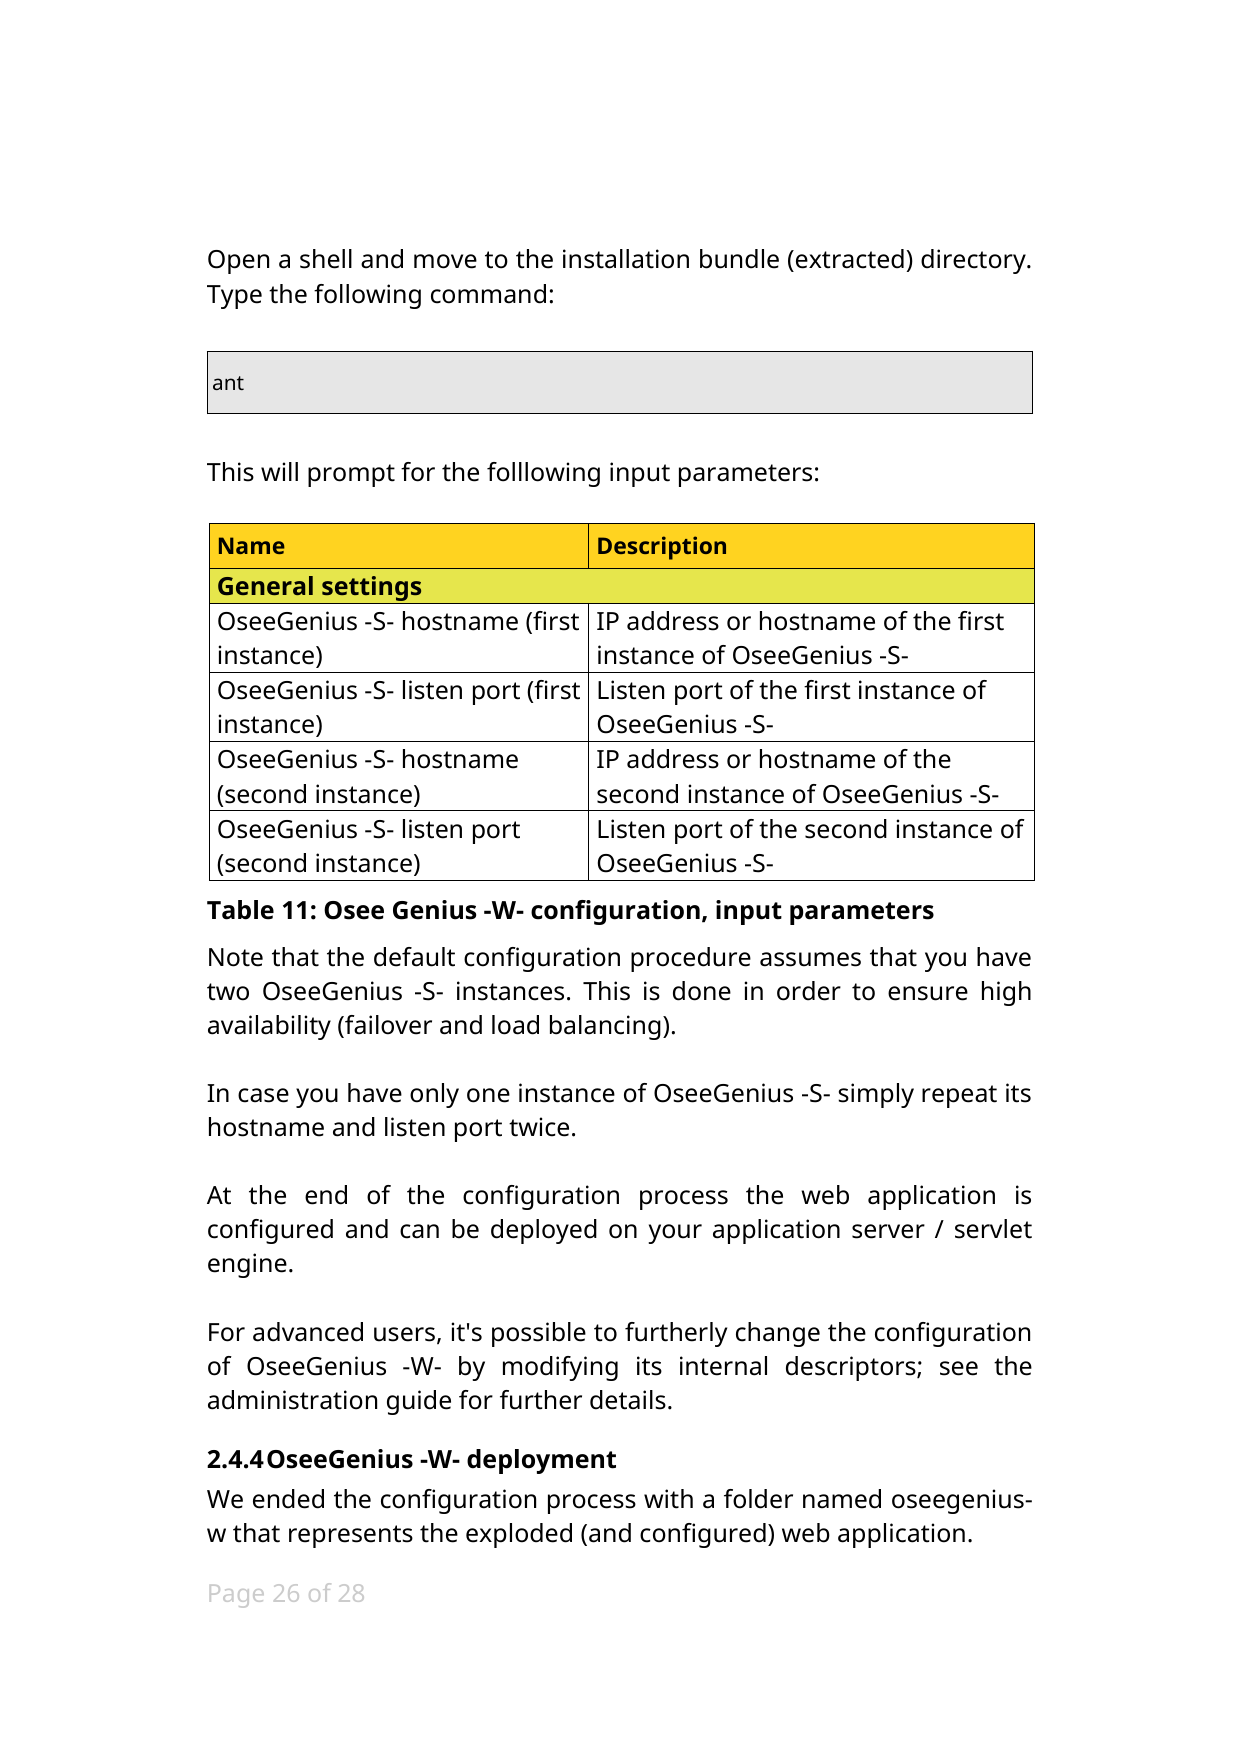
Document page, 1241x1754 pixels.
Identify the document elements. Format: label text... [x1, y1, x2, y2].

table_cell Listen port of the second instance of OseeGenius -S- [589, 811, 1034, 879]
table_cell OseeGenius -S- hostname (first instance) [210, 604, 588, 672]
table_cell OseeGenius -S- listen port (first instance) [210, 673, 588, 741]
text Note that the default configuration procedure assumes that you have two OseeGenius -S- instances. This is done in order to ensure high availability (failover and load balancing). [207, 939, 1033, 1042]
subtitle OseeGenius -W- deployment [207, 1441, 1033, 1476]
text At the end of the configuration process the web application is configured and can be deployed on your application server / servlet engine. [207, 1178, 1033, 1280]
table_header Description [589, 524, 1034, 568]
text This will prompt for the folllowing input parameters: [207, 455, 1033, 489]
text In case you have only one instance of OseeGenius -S- simply repeat its hostname and listen port twice. [207, 1076, 1033, 1144]
text We ended the configuration process with a folder named oseegenius-w that represents the exploded (and configured) web application. [207, 1482, 1033, 1550]
table_cell OseeGenius -S- hostname (second instance) [210, 742, 588, 810]
text Table 11: Osee Genius -W- configuration, input parameters [207, 893, 1033, 927]
table_cell General settings [210, 569, 1034, 603]
text ant [208, 352, 1032, 413]
table_cell IP address or hostname of the second instance of OseeGenius -S- [589, 742, 1034, 810]
table_cell OseeGenius -S- listen port (second instance) [210, 811, 588, 879]
text Open a shell and move to the installation bundle (extracted) directory. Type the following command: [207, 242, 1033, 310]
table_cell Listen port of the first instance of OseeGenius -S- [589, 673, 1034, 741]
table_header Name [210, 524, 588, 568]
text For advanced users, it's possible to furtherly change the configuration of OseeGenius -W- by modifying its internal descriptors; see the administration guide for further details. [207, 1314, 1033, 1416]
table_cell IP address or hostname of the first instance of OseeGenius -S- [589, 604, 1034, 672]
